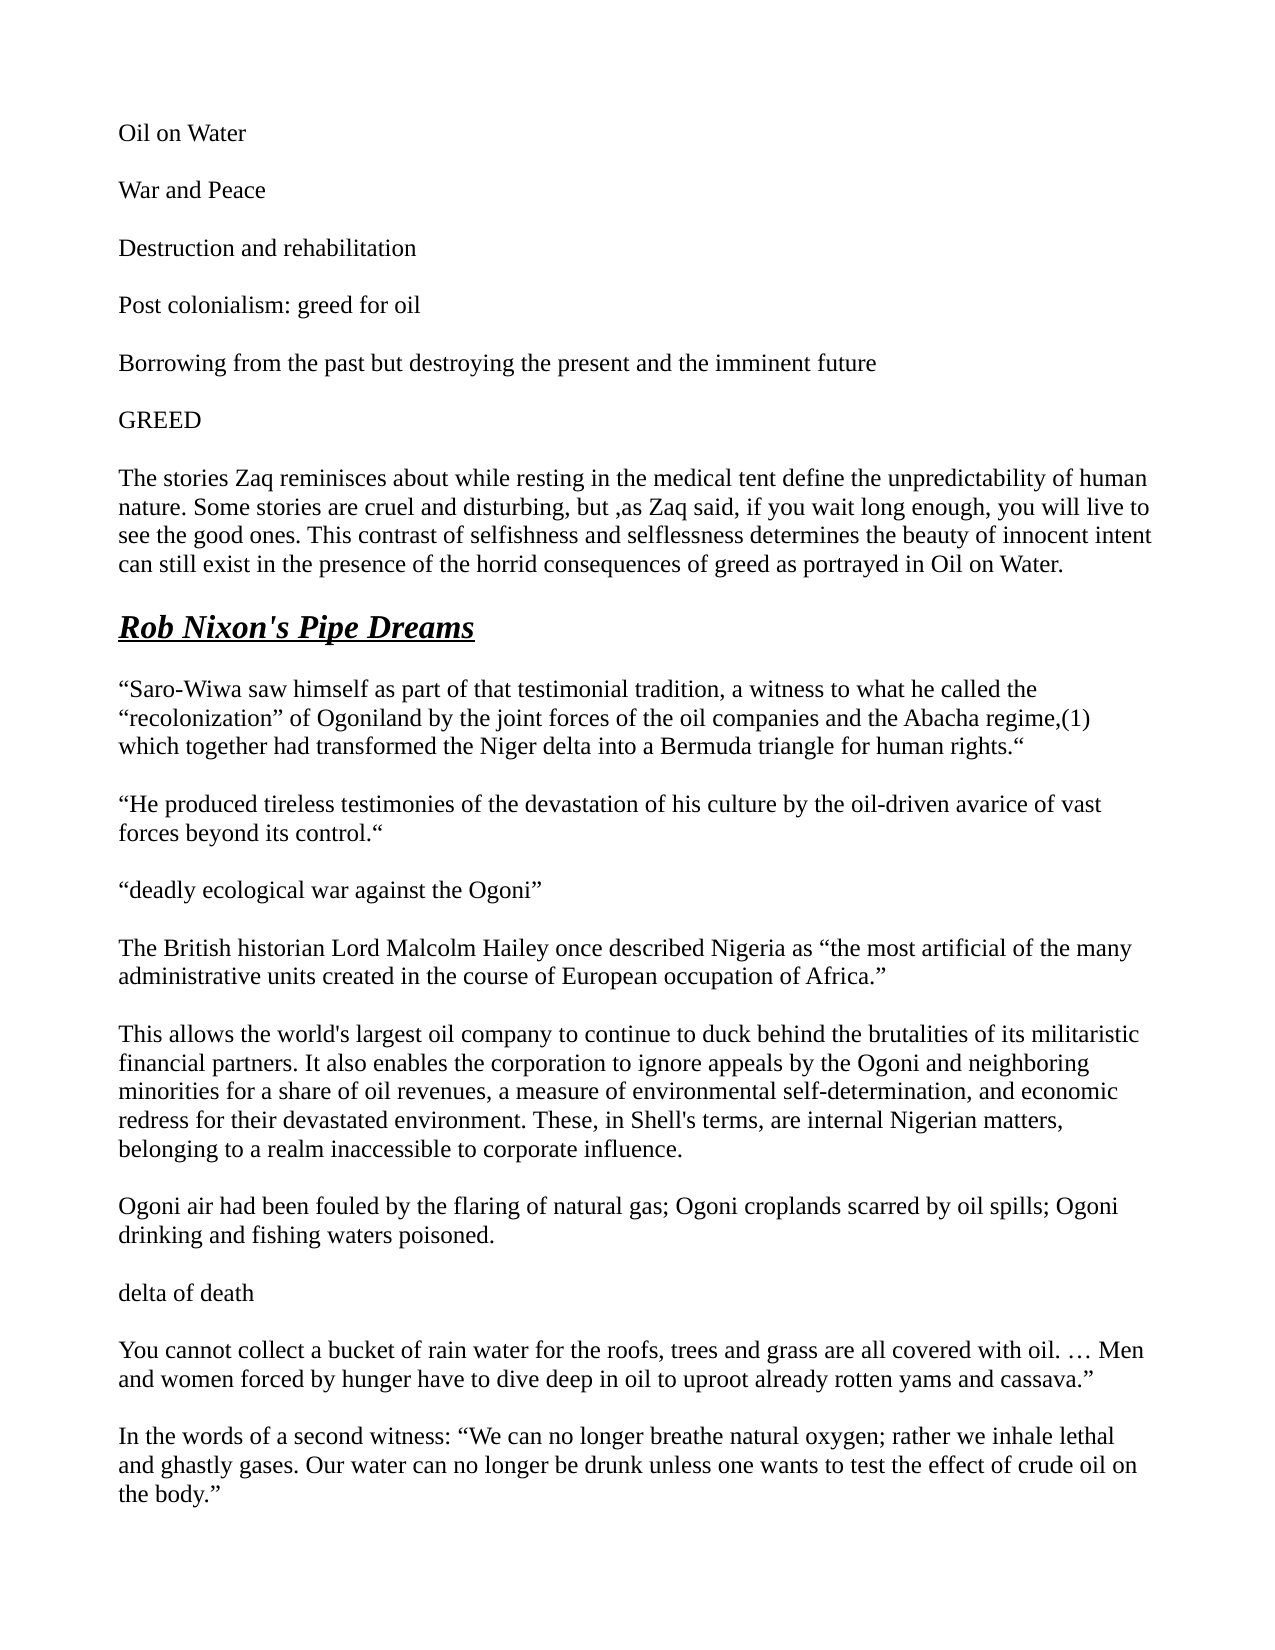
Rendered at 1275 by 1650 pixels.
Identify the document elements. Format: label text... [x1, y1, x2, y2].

text delta of death [118, 1278, 1157, 1306]
text Ogoni air had been fouled by the flaring of natural gas; Ogoni croplands scarred by oil spills; Ogoni drinking and fishing waters poisoned. [118, 1191, 1157, 1249]
text Borrowing from the past but destroying the present and the imminent future [118, 348, 1157, 377]
text GREED [118, 406, 1157, 434]
text The stories Zaq reminisces about while resting in the medical tent define the unpredictability of human nature. Some stories are cruel and disturbing, but ,as Zaq said, if you wait long enough, you will live to see the good ones. This contrast of selfishness and selflessness determines the beauty of innocent intent can still exist in the presence of the horrid consequences of greed as portrayed in Oil on Water. [118, 463, 1157, 578]
text In the words of a second witness: “We can no longer breathe natural oxygen; rather we inhale lethal and ghastly gases. Our water can no longer be drunk unless one wants to test the effect of crude oil on the body.” [118, 1421, 1157, 1508]
text The British historian Lord Malcolm Hailey once described Nigeria as “the most artificial of the many administrative units created in the course of European occupation of Africa.” [118, 933, 1157, 990]
text This allows the world's largest oil company to continue to duck behind the brutalities of its militaristic financial partners. It also enables the corporation to ignore appeals by the Ogoni and neighboring minorities for a share of oil revenues, a measure of environmental self-determination, and economic redress for their devastated environment. These, in Shell's terms, are internal Nigerian matters, belonging to a realm inaccessible to corporate influence. [118, 1019, 1157, 1163]
text Destruction and rehabilitation [118, 233, 1157, 262]
text Oil on Water [118, 118, 1157, 147]
text “Saro-Wiwa saw himself as part of that testimonial tradition, a witness to what he called the “recolonization” of Ogoniland by the joint forces of the oil companies and the Abacha regime,(1) which together had transformed the Niger delta into a Bermuda triangle for human rights.“ [118, 674, 1157, 760]
text You cannot collect a bucket of rain water for the roofs, trees and grass are all covered with oil. … Men and women forced by hunger have to dive deep in oil to uproot already rotten yams and cassava.” [118, 1335, 1157, 1393]
text Rob Nixon's Pipe Dreams [118, 607, 1157, 645]
text War and Peace [118, 176, 1157, 204]
text Post colonialism: greed for oil [118, 291, 1157, 319]
text “deadly ecological war against the Ogoni” [118, 875, 1157, 904]
text “He produced tireless testimonies of the devastation of his culture by the oil-driven avarice of vast forces beyond its control.“ [118, 789, 1157, 846]
